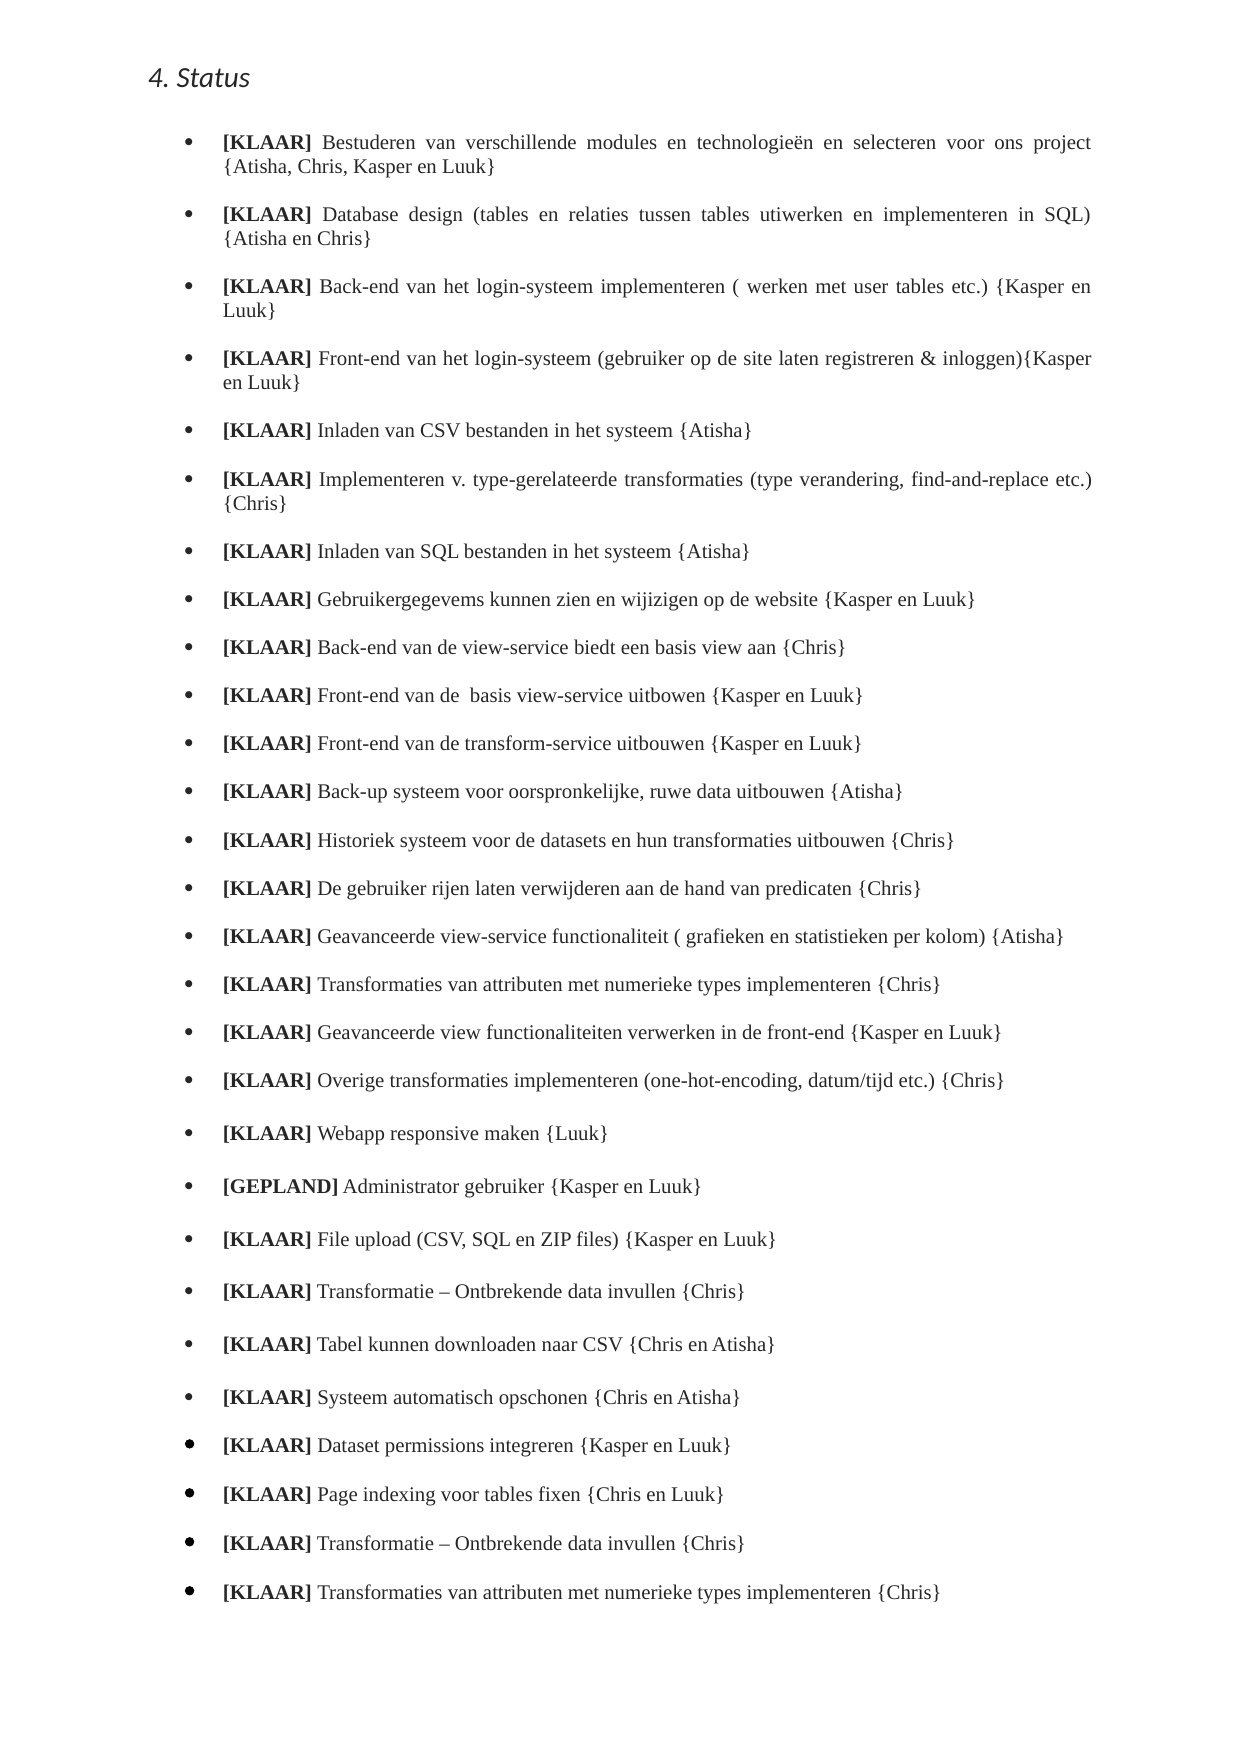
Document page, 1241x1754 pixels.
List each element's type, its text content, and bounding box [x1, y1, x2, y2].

list [KLAAR] Front-end van het login-systeem (gebruiker op de site laten registreren & inloggen){Kasper en Luuk} [185, 346, 1093, 394]
list [KLAAR] Database design (tables en relaties tussen tables utiwerken en implementeren in SQL) {Atisha en Chris} [185, 202, 1093, 250]
list [KLAAR] Transformaties van attributen met numerieke types implementeren {Chris} [185, 972, 1093, 996]
list [GEPLAND] Administrator gebruiker {Kasper en Luuk} [185, 1174, 1093, 1198]
list [KLAAR] Inladen van CSV bestanden in het systeem {Atisha} [185, 418, 1093, 442]
subtitle 4. Status [148, 59, 1093, 95]
list [KLAAR] De gebruiker rijen laten verwijderen aan de hand van predicaten {Chris} [185, 876, 1093, 900]
list [KLAAR] Page indexing voor tables fixen {Chris en Luuk} [185, 1482, 1093, 1507]
list [KLAAR] Implementeren v. type-gerelateerde transformaties (type verandering, find-and-replace etc.) {Chris} [185, 467, 1093, 515]
list [KLAAR] Front-end van de transform-service uitbouwen {Kasper en Luuk} [185, 731, 1093, 755]
list [KLAAR] Back-end van het login-systeem implementeren ( werken met user tables etc.) {Kasper en Luuk} [185, 274, 1093, 322]
list [KLAAR] Geavanceerde view functionaliteiten verwerken in de front-end {Kasper en Luuk} [185, 1020, 1093, 1044]
list [KLAAR] Back-up systeem voor oorspronkelijke, ruwe data uitbouwen {Atisha} [185, 779, 1093, 803]
list [KLAAR] File upload (CSV, SQL en ZIP files) {Kasper en Luuk} [185, 1227, 1093, 1251]
list [KLAAR] Overige transformaties implementeren (one-hot-encoding, datum/tijd etc.) {Chris} [185, 1068, 1093, 1092]
list [KLAAR] Transformatie – Ontbrekende data invullen {Chris} [185, 1531, 1093, 1556]
list [KLAAR] Transformatie – Ontbrekende data invullen {Chris} [185, 1279, 1093, 1303]
list [KLAAR] Systeem automatisch opschonen {Chris en Atisha} [185, 1385, 1093, 1409]
list [KLAAR] Bestuderen van verschillende modules en technologieën en selecteren voor ons project {Atisha, Chris, Kasper en Luuk} [185, 130, 1093, 178]
list [KLAAR] Webapp responsive maken {Luuk} [185, 1121, 1093, 1145]
list [KLAAR] Inladen van SQL bestanden in het systeem {Atisha} [185, 539, 1093, 563]
list [KLAAR] Geavanceerde view-service functionaliteit ( grafieken en statistieken per kolom) {Atisha} [185, 924, 1093, 948]
list [KLAAR] Historiek systeem voor de datasets en hun transformaties uitbouwen {Chris} [185, 827, 1093, 852]
list [KLAAR] Tabel kunnen downloaden naar CSV {Chris en Atisha} [185, 1332, 1093, 1356]
list [KLAAR] Back-end van de view-service biedt een basis view aan {Chris} [185, 635, 1093, 659]
list [KLAAR] Dataset permissions integreren {Kasper en Luuk} [185, 1433, 1093, 1458]
list [KLAAR] Transformaties van attributen met numerieke types implementeren {Chris} [185, 1580, 1093, 1605]
list [KLAAR] Front-end van de basis view-service uitbowen {Kasper en Luuk} [185, 683, 1093, 707]
list [KLAAR] Gebruikergegevems kunnen zien en wijizigen op de website {Kasper en Luuk} [185, 587, 1093, 611]
